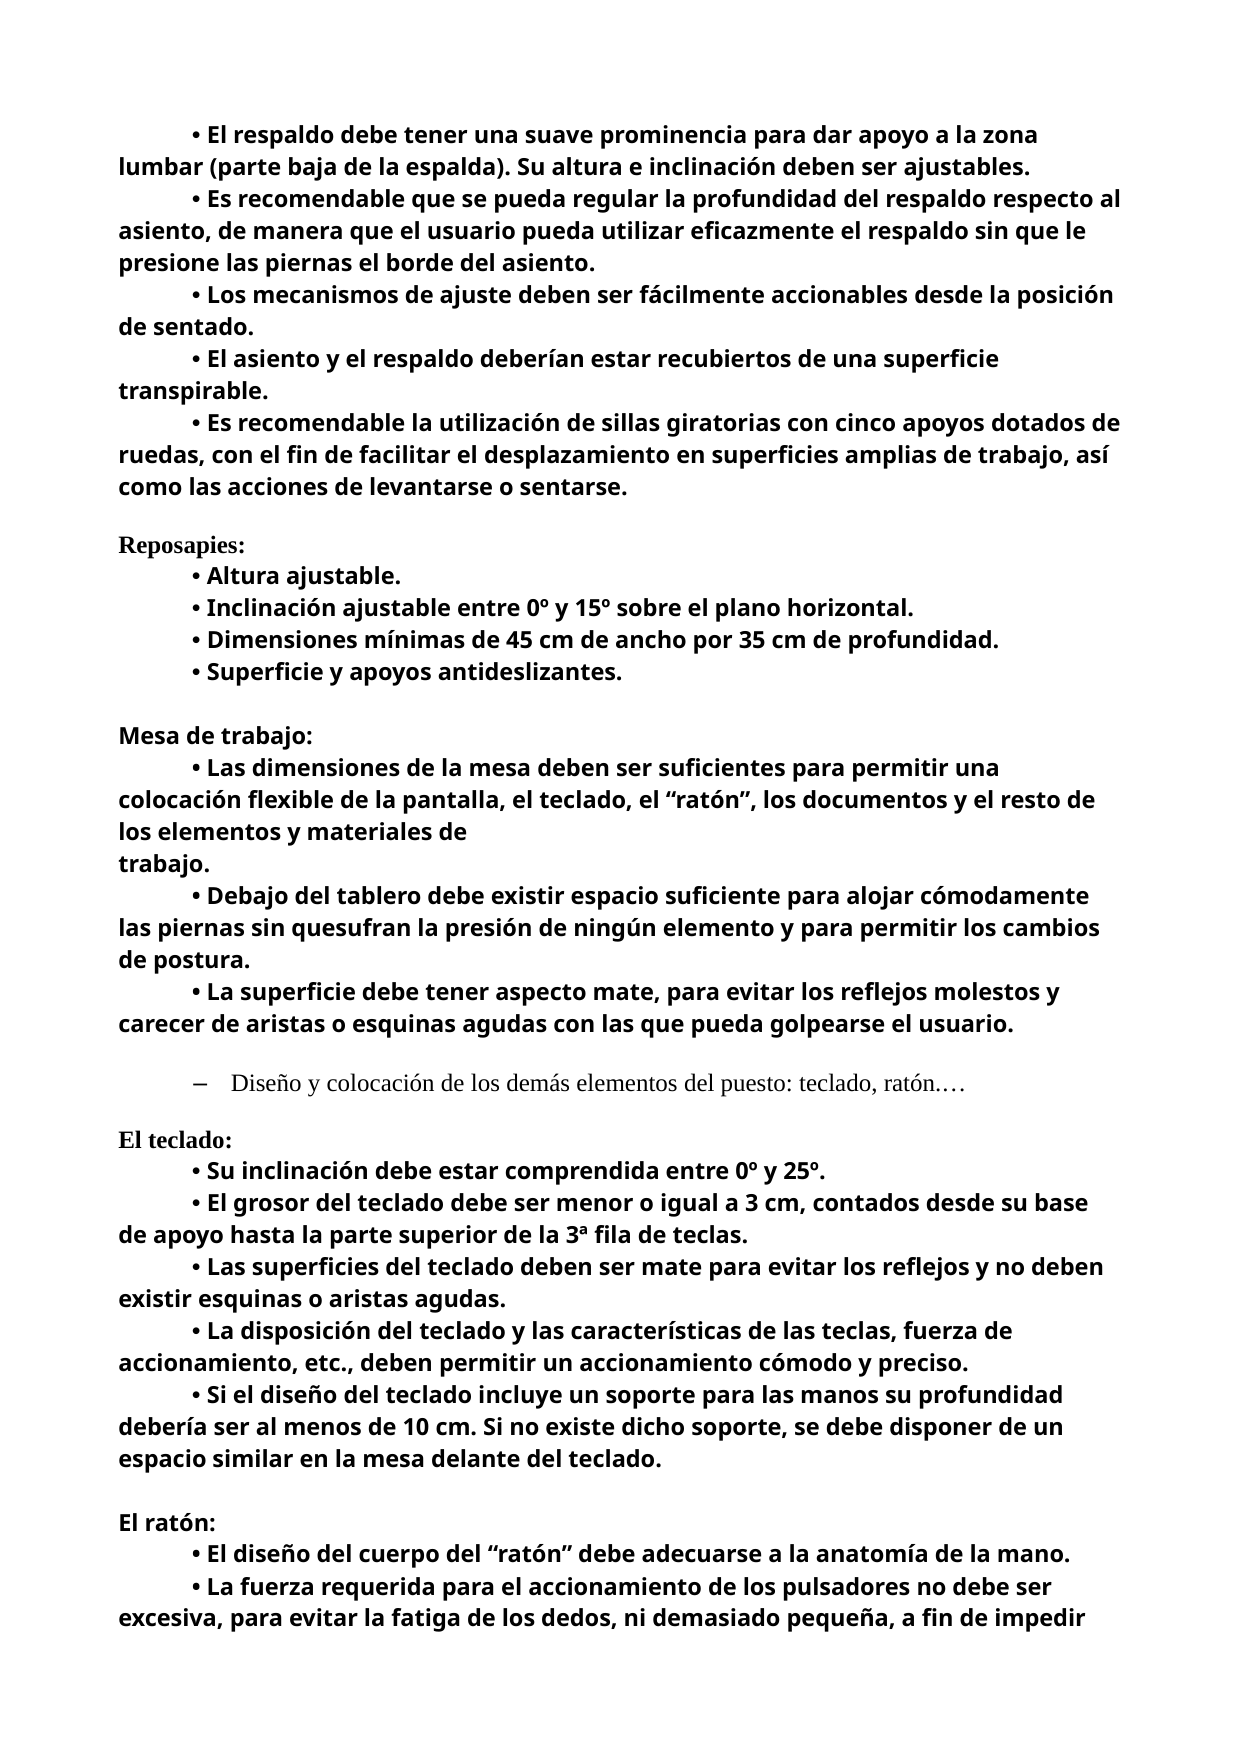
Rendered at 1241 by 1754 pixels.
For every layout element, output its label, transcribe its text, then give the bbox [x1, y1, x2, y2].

text • Su inclinación debe estar comprendida entre 0º y 25º. • El grosor del teclado debe ser menor o igual a 3 cm, contados desde su base de apoyo hasta la parte superior de la 3ª fila de teclas. • Las superficies del teclado deben ser mate para evitar los reflejos y no deben existir esquinas o aristas agudas. • La disposición del teclado y las características de las teclas, fuerza de accionamiento, etc., deben permitir un accionamiento cómodo y preciso. • Si el diseño del teclado incluye un soporte para las manos su profundidad debería ser al menos de 10 cm. Si no existe dicho soporte, se debe disponer de un espacio similar en la mesa delante del teclado. [118, 1154, 1122, 1474]
list Diseño y colocación de los demás elementos del puesto: teclado, ratón.… [193, 1068, 1122, 1097]
text • El respaldo debe tener una suave prominencia para dar apoyo a la zona lumbar (parte baja de la espalda). Su altura e inclinación deben ser ajustables. • Es recomendable que se pueda regular la profundidad del respaldo respecto al asiento, de manera que el usuario pueda utilizar eficazmente el respaldo sin que le presione las piernas el borde del asiento. • Los mecanismos de ajuste deben ser fácilmente accionables desde la posición de sentado. • El asiento y el respaldo deberían estar recubiertos de una superficie transpirable. [118, 118, 1122, 406]
text • Las dimensiones de la mesa deben ser suficientes para permitir una colocación flexible de la pantalla, el teclado, el “ratón”, los documentos y el resto de los elementos y materiales de trabajo. [118, 751, 1122, 879]
text El ratón: [118, 1506, 1122, 1538]
text • Debajo del tablero debe existir espacio suficiente para alojar cómodamente las piernas sin quesufran la presión de ningún elemento y para permitir los cambios de postura. • La superficie debe tener aspecto mate, para evitar los reflejos molestos y carecer de aristas o esquinas agudas con las que pueda golpearse el usuario. [118, 879, 1122, 1039]
text • Altura ajustable. • Inclinación ajustable entre 0º y 15º sobre el plano horizontal. • Dimensiones mínimas de 45 cm de ancho por 35 cm de profundidad. • Superficie y apoyos antideslizantes. [118, 559, 1122, 687]
text Reposapies: [118, 531, 1122, 559]
text El teclado: [118, 1125, 1122, 1154]
text • El diseño del cuerpo del “ratón” debe adecuarse a la anatomía de la mano. • La fuerza requerida para el accionamiento de los pulsadores no debe ser excesiva, para evitar la fatiga de los dedos, ni demasiado pequeña, a fin de impedir [118, 1538, 1122, 1634]
text Mesa de trabajo: [118, 719, 1122, 751]
text • Es recomendable la utilización de sillas giratorias con cinco apoyos dotados de ruedas, con el fin de facilitar el desplazamiento en superficies amplias de trabajo, así como las acciones de levantarse o sentarse. [118, 406, 1122, 502]
